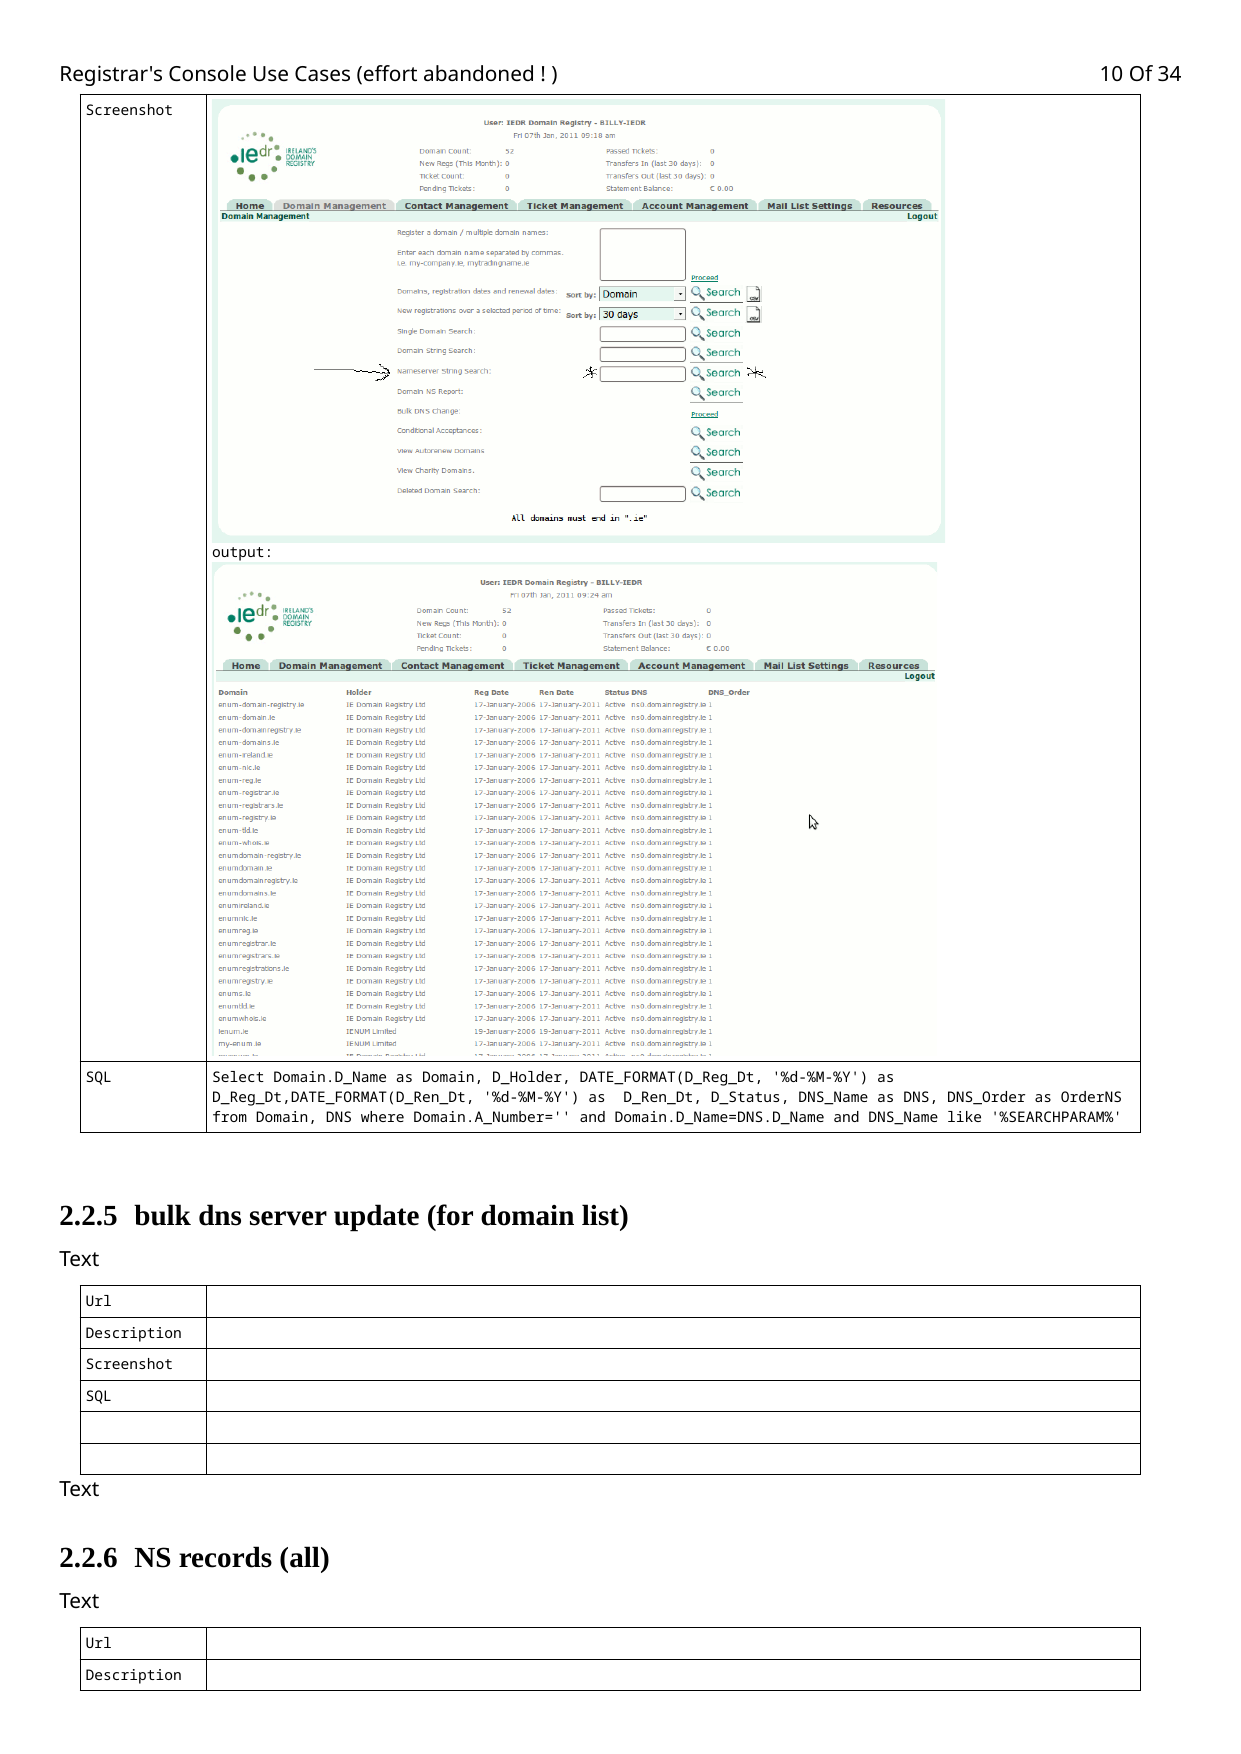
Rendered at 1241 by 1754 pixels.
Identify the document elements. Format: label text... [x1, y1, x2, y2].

table_cell [207, 1660, 1140, 1690]
table_header [207, 1628, 1140, 1658]
table_cell Description [81, 1318, 206, 1348]
table_cell [207, 1318, 1140, 1348]
subtitle bulk dns server update (for domain list) [59, 1198, 1181, 1232]
picture [211, 99, 946, 543]
table_header Url [81, 1628, 206, 1658]
table_cell output: [207, 95, 1140, 1061]
text Text [59, 1244, 1181, 1273]
table_cell [207, 1349, 1140, 1379]
table_cell SQL [81, 1381, 206, 1411]
table_cell [207, 1412, 1140, 1442]
subtitle NS records (all) [59, 1540, 1181, 1573]
table_cell [81, 1444, 206, 1474]
table_cell Screenshot [81, 95, 206, 1061]
table_cell [207, 1381, 1140, 1411]
table_header [207, 1286, 1140, 1317]
picture [211, 562, 938, 1056]
text Text [59, 1474, 1181, 1502]
table_cell Screenshot [81, 1349, 206, 1379]
table_cell [81, 1412, 206, 1442]
table_header Url [81, 1286, 206, 1317]
table_cell Select Domain.D_Name as Domain, D_Holder, DATE_FORMAT(D_Reg_Dt, '%d-%M-%Y') as D_Reg_Dt,DATE_FORMAT(D_Ren_Dt, '%d-%M-%Y') as D_Ren_Dt, D_Status, DNS_Name as DNS, DNS_Order as OrderNS from Domain, DNS where Domain.A_Number='' and Domain.D_Name=DNS.D_Name and DNS_Name like '%SEARCHPARAM%' [207, 1062, 1140, 1132]
text Text [59, 1586, 1181, 1614]
table_cell SQL [81, 1062, 206, 1132]
table_cell [207, 1444, 1140, 1474]
table_cell Description [81, 1660, 206, 1690]
